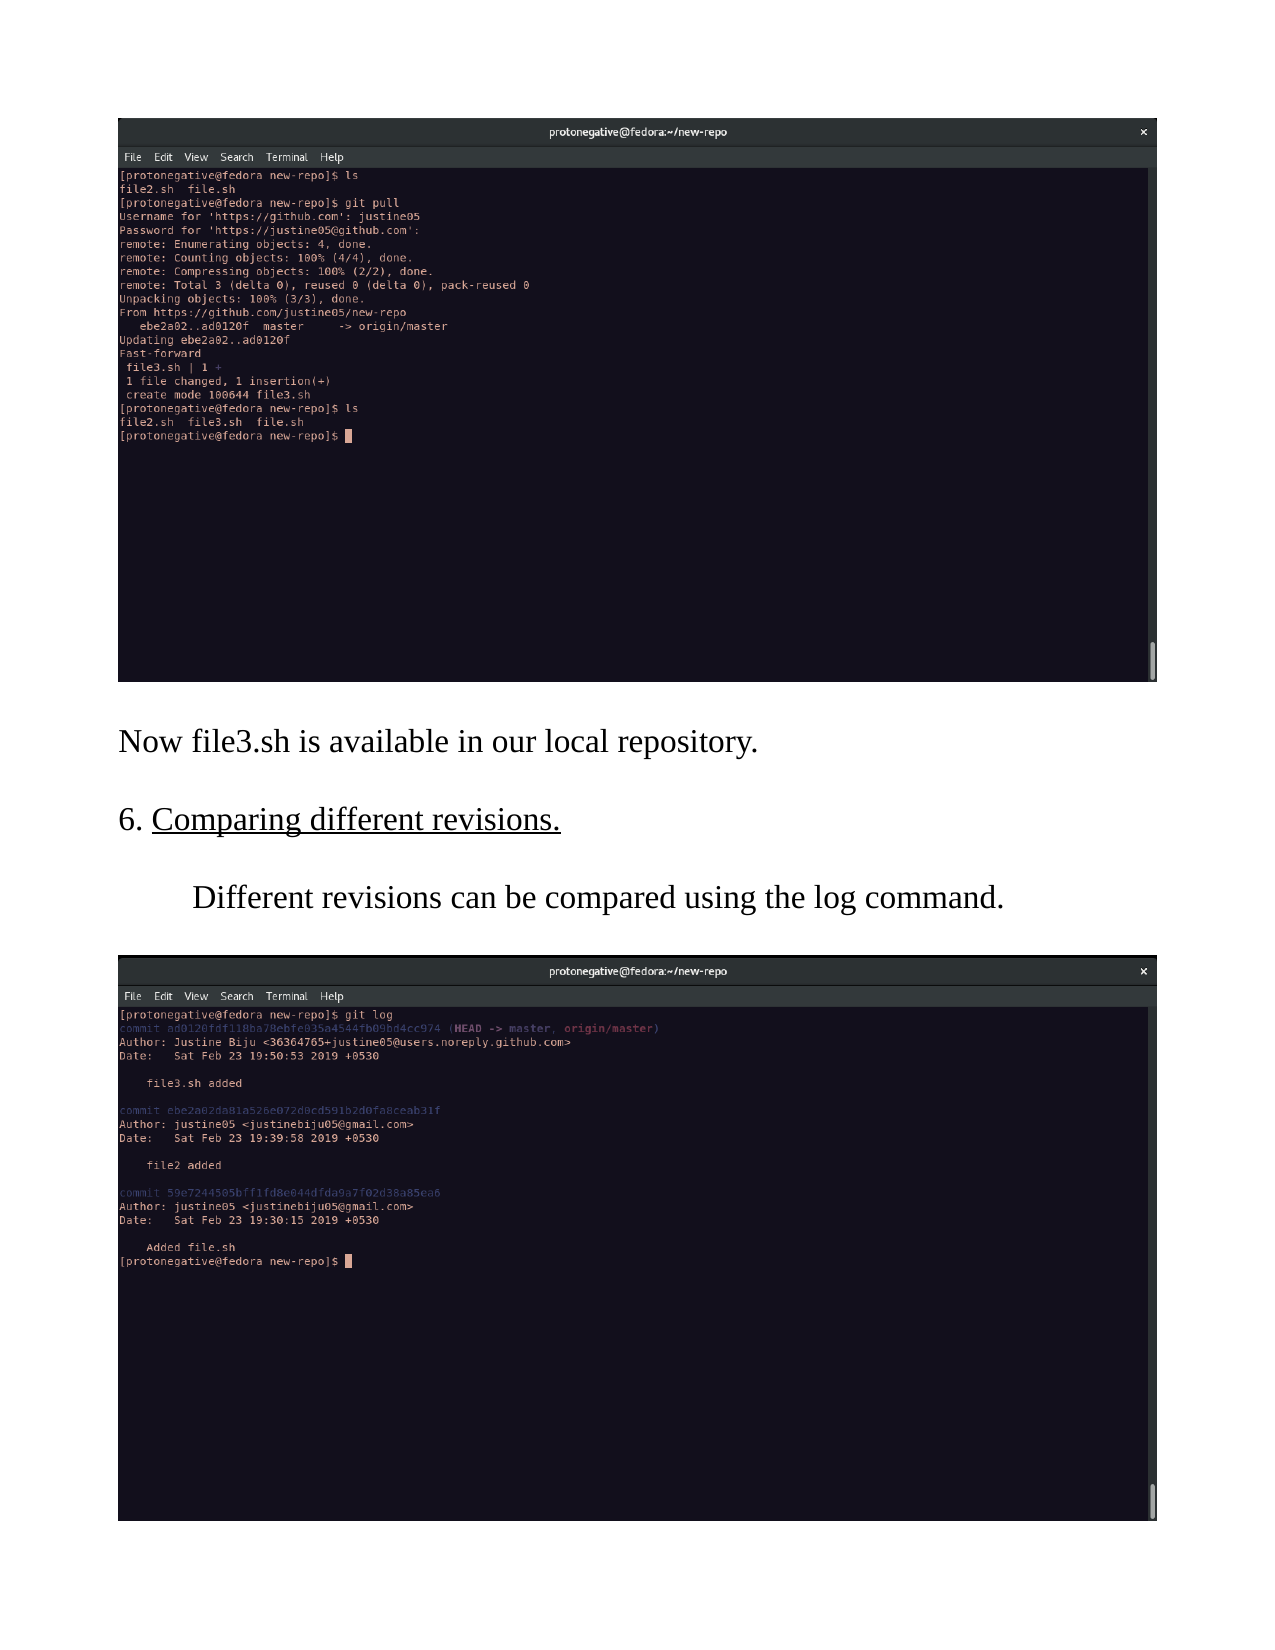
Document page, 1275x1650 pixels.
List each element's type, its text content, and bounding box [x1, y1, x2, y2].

picture [118, 955, 1157, 1521]
text Now file3.sh is available in our local repository. [118, 721, 1157, 759]
picture [118, 118, 1157, 682]
text Different revisions can be compared using the log command. [118, 877, 1157, 916]
text 6. Comparing different revisions. [118, 799, 1157, 838]
